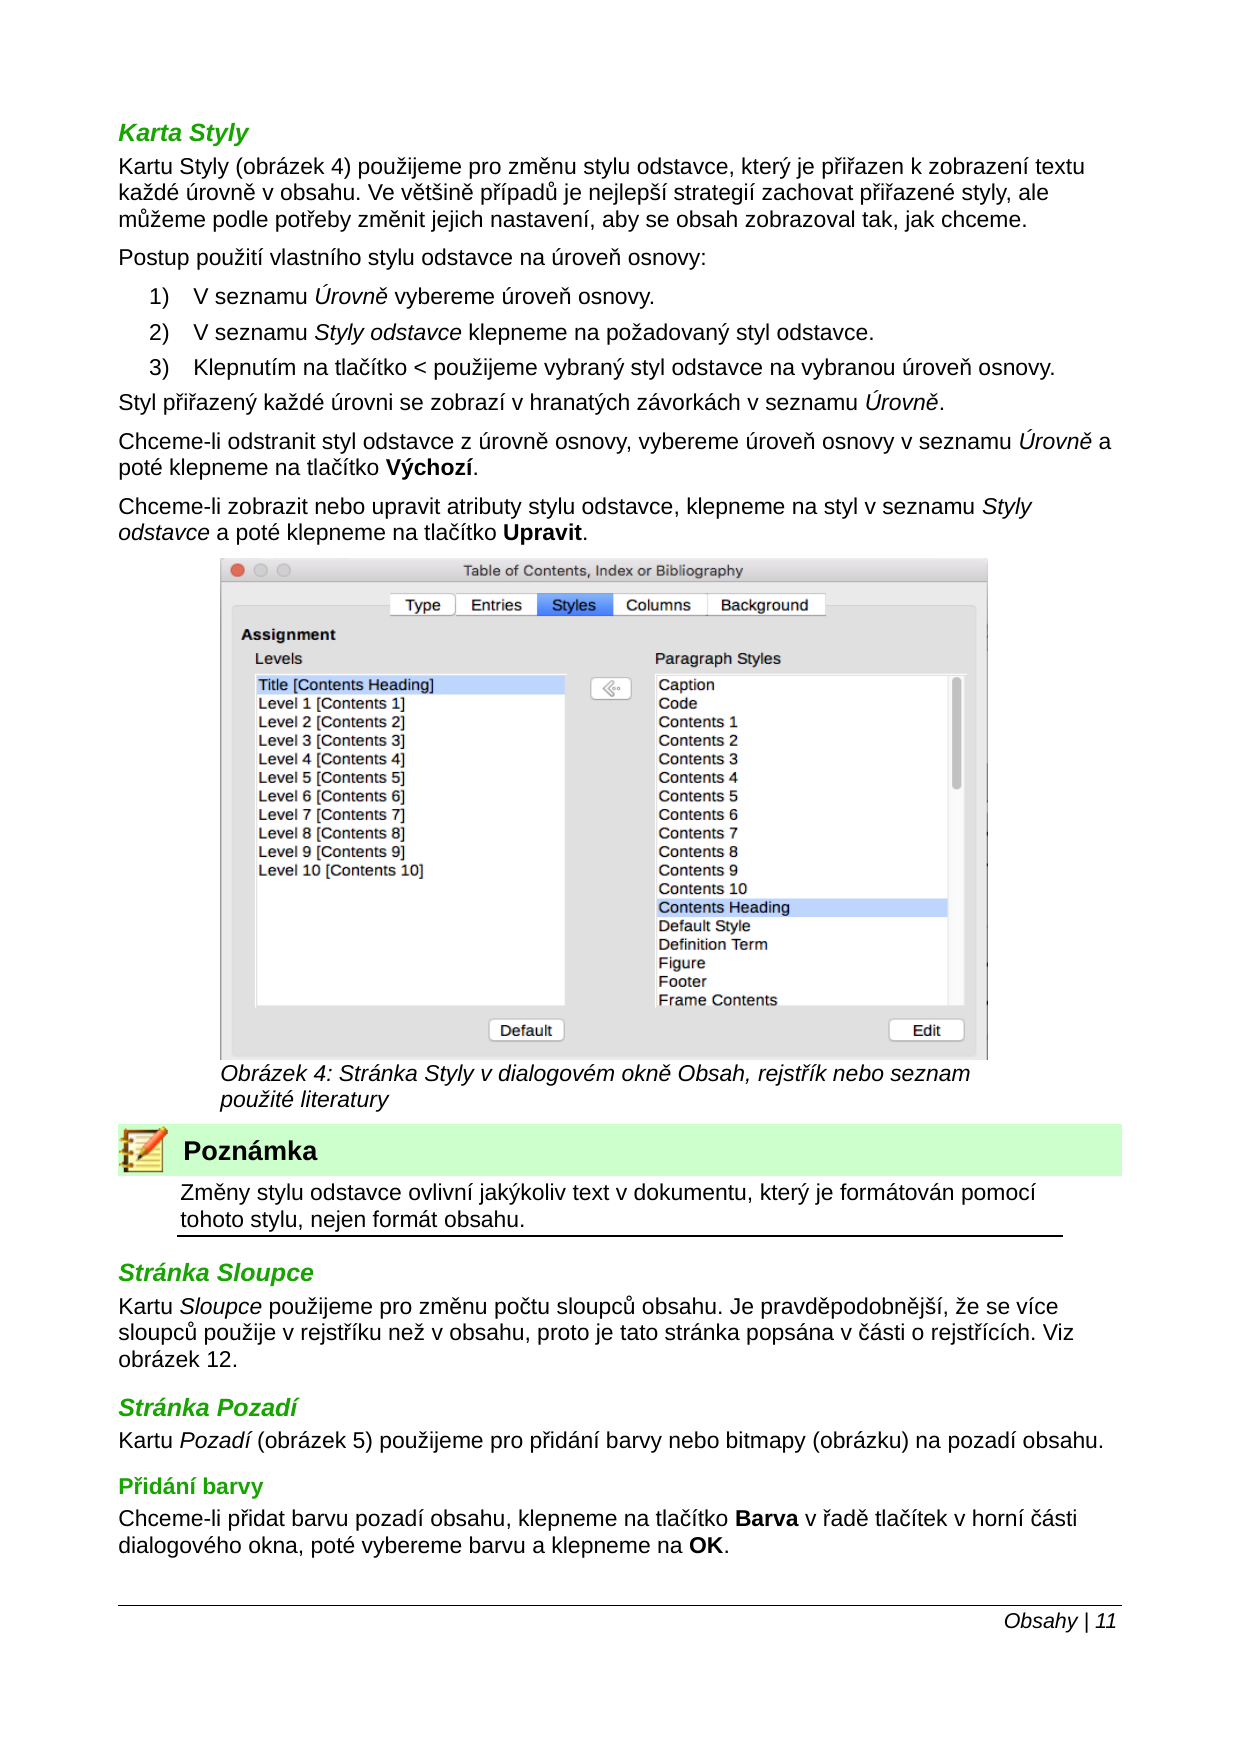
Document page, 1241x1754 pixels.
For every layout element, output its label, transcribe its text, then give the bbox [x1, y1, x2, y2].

list Klepnutím na tlačítko < použijeme vybraný styl odstavce na vybranou úroveň osnovy. [169, 354, 1122, 380]
subtitle Poznámka [118, 1124, 1122, 1176]
subtitle Stránka Sloupce [118, 1258, 1122, 1287]
text Obrázek 4: Stránka Styly v dialogovém okně Obsah, rejstřík nebo seznam použité literatury [220, 558, 1020, 1112]
text Chceme-li zobrazit nebo upravit atributy stylu odstavce, klepneme na styl v seznamu Styly odstavce a poté klepneme na tlačítko Upravit. [118, 493, 1122, 546]
subtitle Přidání barvy [118, 1473, 1122, 1499]
text Chceme-li přidat barvu pozadí obsahu, klepneme na tlačítko Barva v řadě tlačítek v horní části dialogového okna, poté vybereme barvu a klepneme na OK. [118, 1505, 1122, 1558]
subtitle Karta Styly [118, 118, 1122, 147]
list Postup použití vlastního stylu odstavce na úroveň osnovy: [118, 244, 1122, 271]
picture [220, 558, 988, 1060]
list V seznamu Úrovně vybereme úroveň osnovy. [169, 283, 1122, 309]
text Kartu Sloupce použijeme pro změnu počtu sloupců obsahu. Je pravděpodobnější, že se více sloupců použije v rejstříku než v obsahu, proto je tato stránka popsána v části o rejstřících. Viz obrázek 12. [118, 1293, 1122, 1372]
text Kartu Styly (obrázek 4) použijeme pro změnu stylu odstavce, který je přiřazen k zobrazení textu každé úrovně v obsahu. Ve většině případů je nejlepší strategií zachovat přiřazené styly, ale můžeme podle potřeby změnit jejich nastavení, aby se obsah zobrazoval tak, jak chceme. [118, 153, 1122, 232]
text Kartu Pozadí (obrázek 5) použijeme pro přidání barvy nebo bitmapy (obrázku) na pozadí obsahu. [118, 1427, 1122, 1453]
text Změny stylu odstavce ovlivní jakýkoliv text v dokumentu, který je formátován pomocí tohoto stylu, nejen formát obsahu. [177, 1176, 1063, 1235]
picture [119, 1125, 170, 1176]
text Styl přiřazený každé úrovni se zobrazí v hranatých závorkách v seznamu Úrovně. [118, 389, 1122, 415]
subtitle Stránka Pozadí [118, 1392, 1122, 1421]
text Chceme-li odstranit styl odstavce z úrovně osnovy, vybereme úroveň osnovy v seznamu Úrovně a poté klepneme na tlačítko Výchozí. [118, 428, 1122, 480]
list V seznamu Styly odstavce klepneme na požadovaný styl odstavce. [169, 318, 1122, 345]
